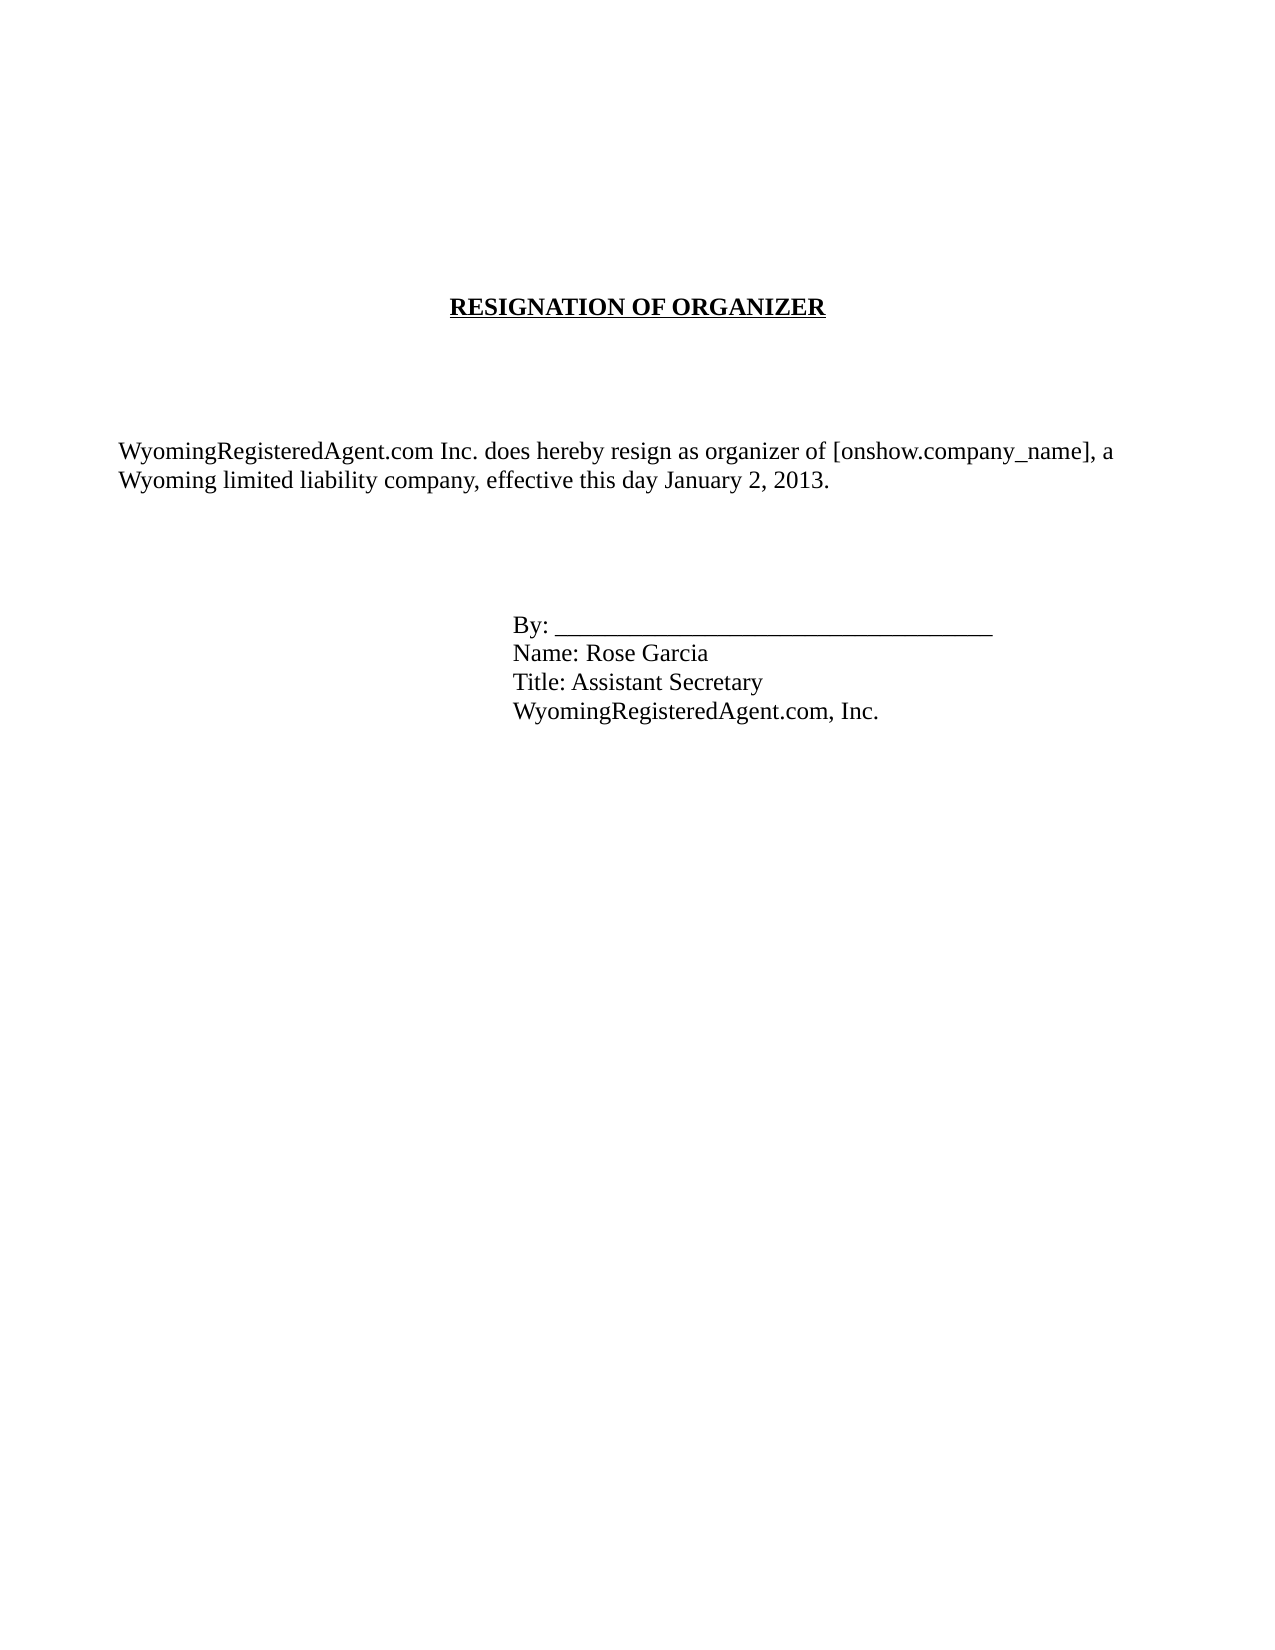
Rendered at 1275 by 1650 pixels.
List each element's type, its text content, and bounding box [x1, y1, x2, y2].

text RESIGNATION OF ORGANIZER [118, 292, 1157, 321]
text WyomingRegisteredAgent.com Inc. does hereby resign as organizer of [onshow.company_name], a Wyoming limited liability company, effective this day January 2, 2013. [118, 436, 1157, 494]
text Title: Assistant Secretary [513, 667, 1157, 696]
text WyomingRegisteredAgent.com, Inc. [513, 696, 1157, 725]
text By: ___________________________________ [513, 610, 1157, 638]
text Name: Rose Garcia [513, 638, 1157, 667]
